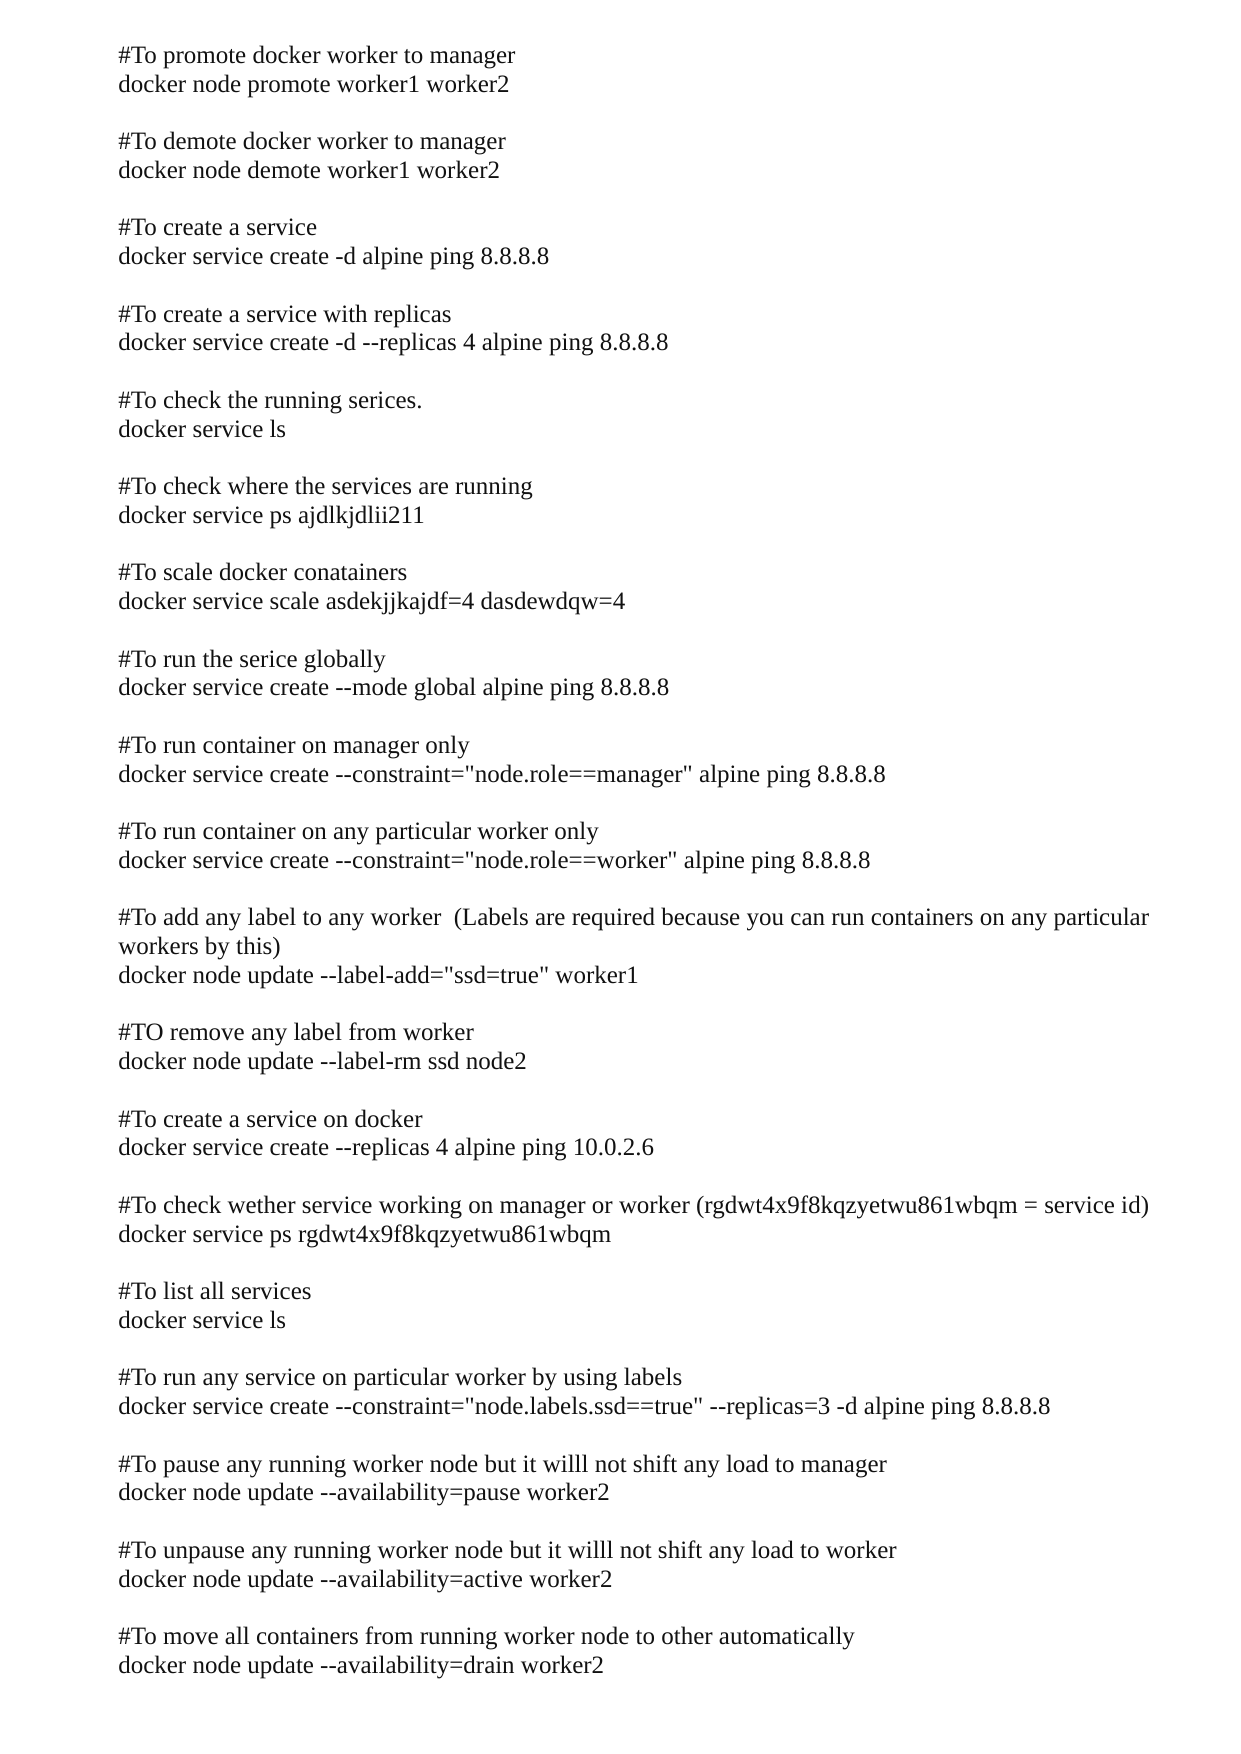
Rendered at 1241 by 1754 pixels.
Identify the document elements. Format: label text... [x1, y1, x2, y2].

text #To add any label to any worker (Labels are required because you can run containers on any particular workers by this) [118, 902, 1229, 960]
text #To check the running serices. [118, 385, 1229, 414]
text docker node demote worker1 worker2 [118, 155, 1229, 184]
text docker service create -d alpine ping 8.8.8.8 [118, 241, 1229, 270]
text #To scale docker conatainers [118, 557, 1229, 586]
text docker service ls [118, 1305, 1229, 1334]
text #To run the serice globally [118, 644, 1229, 672]
text #To move all containers from running worker node to other automatically [118, 1621, 1229, 1650]
text docker service create --constraint="node.role==worker" alpine ping 8.8.8.8 [118, 845, 1229, 874]
text docker node update --availability=pause worker2 [118, 1477, 1229, 1506]
text #To check where the services are running [118, 471, 1229, 500]
text #To pause any running worker node but it willl not shift any load to manager [118, 1449, 1229, 1477]
text #To create a service with replicas [118, 299, 1229, 327]
text docker node update --availability=active worker2 [118, 1564, 1229, 1592]
text #To run any service on particular worker by using labels [118, 1362, 1229, 1391]
text #To run container on manager only [118, 730, 1229, 759]
text docker service create --constraint="node.role==manager" alpine ping 8.8.8.8 [118, 759, 1229, 787]
text #To run container on any particular worker only [118, 816, 1229, 845]
text docker node update --label-rm ssd node2 [118, 1046, 1229, 1075]
text docker service ls [118, 414, 1229, 442]
text #To unpause any running worker node but it willl not shift any load to worker [118, 1535, 1229, 1564]
text docker service scale asdekjjkajdf=4 dasdewdqw=4 [118, 586, 1229, 615]
text #To create a service on docker [118, 1104, 1229, 1132]
text docker node update --availability=drain worker2 [118, 1650, 1229, 1679]
text docker service create --replicas 4 alpine ping 10.0.2.6 [118, 1132, 1229, 1161]
text #To create a service [118, 212, 1229, 241]
text docker service create -d --replicas 4 alpine ping 8.8.8.8 [118, 327, 1229, 356]
text docker service create --constraint="node.labels.ssd==true" --replicas=3 -d alpine ping 8.8.8.8 [118, 1391, 1229, 1420]
text docker service ps rgdwt4x9f8kqzyetwu861wbqm [118, 1219, 1229, 1247]
text #To demote docker worker to manager [118, 126, 1229, 155]
text docker node promote worker1 worker2 [118, 69, 1229, 97]
text docker service ps ajdlkjdlii211 [118, 500, 1229, 529]
text docker node update --label-add="ssd=true" worker1 [118, 960, 1229, 989]
text #TO remove any label from worker [118, 1017, 1229, 1046]
text #To promote docker worker to manager [118, 40, 1229, 69]
text #To list all services [118, 1276, 1229, 1305]
text docker service create --mode global alpine ping 8.8.8.8 [118, 672, 1229, 701]
text #To check wether service working on manager or worker (rgdwt4x9f8kqzyetwu861wbqm = service id) [118, 1190, 1229, 1219]
